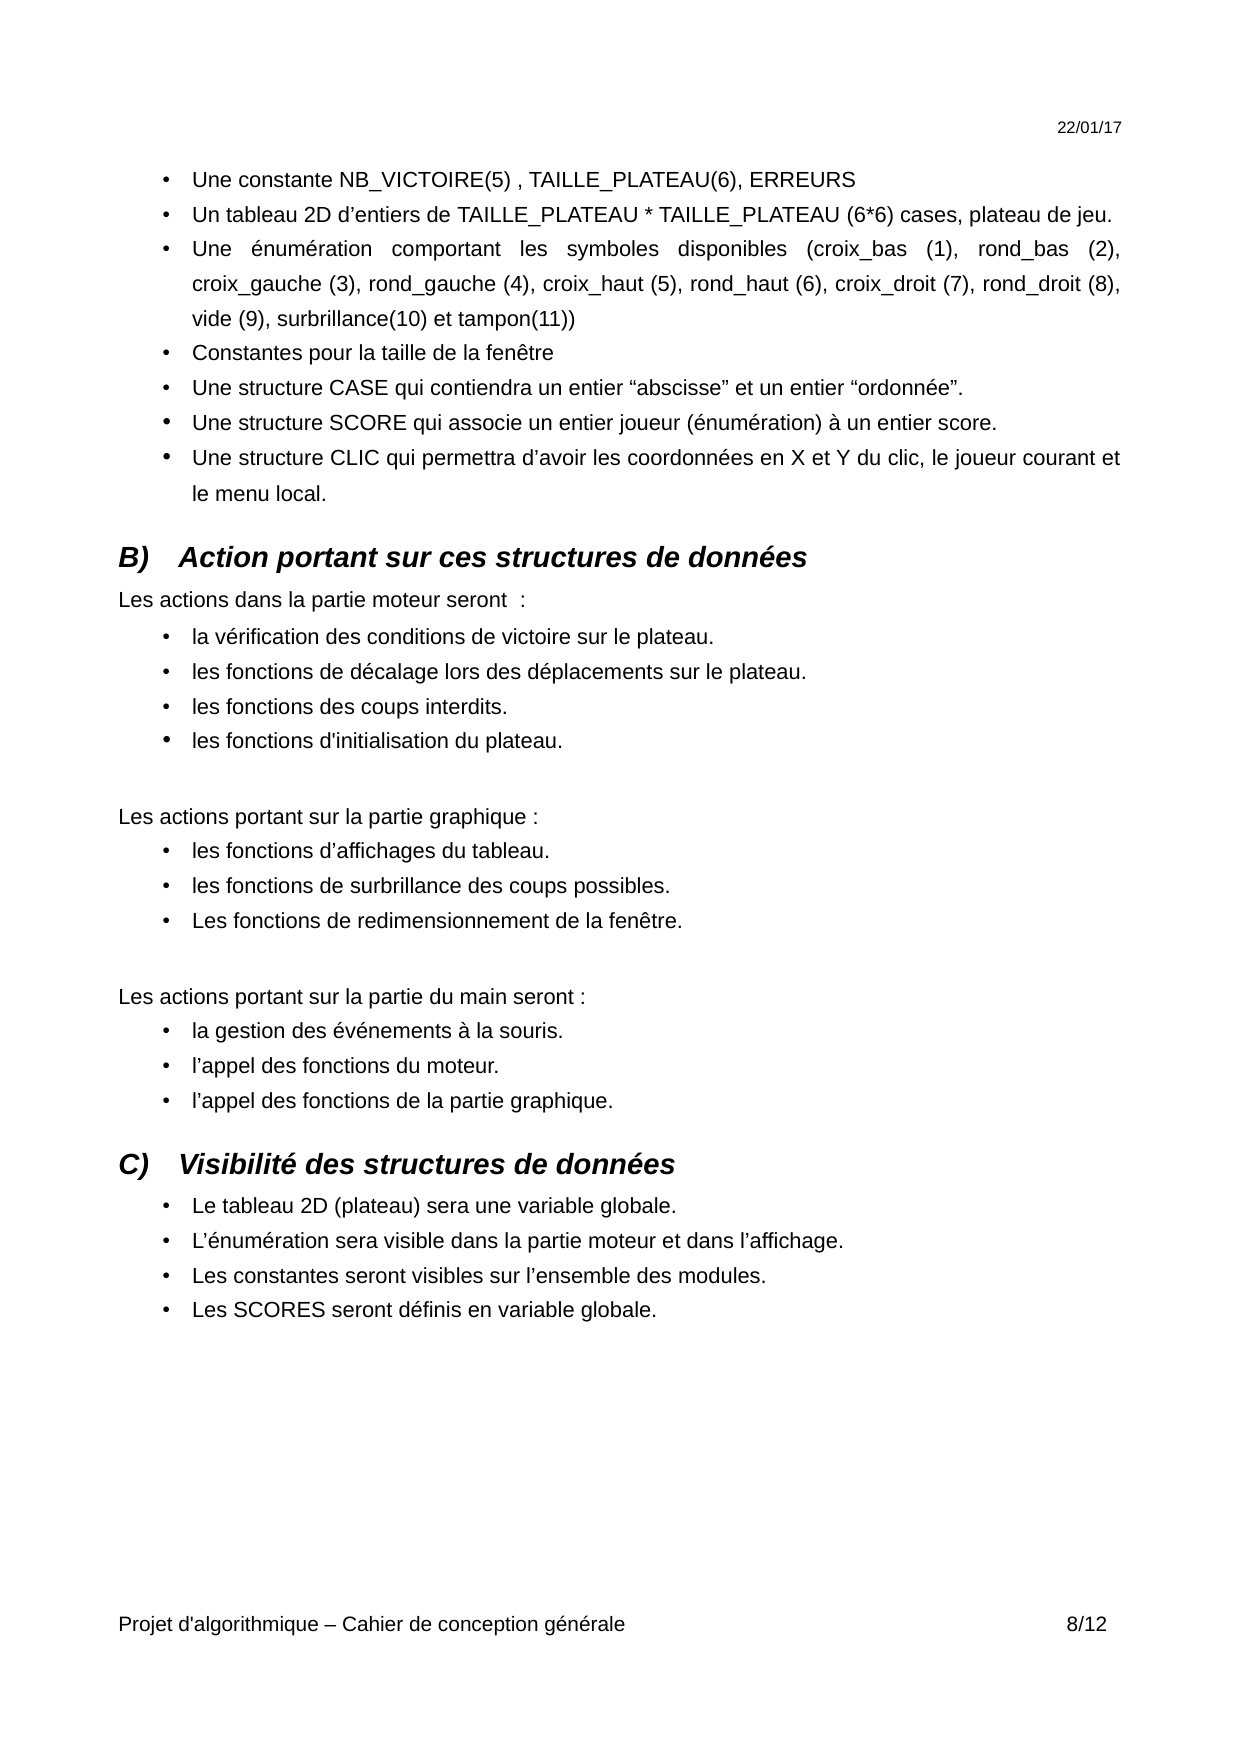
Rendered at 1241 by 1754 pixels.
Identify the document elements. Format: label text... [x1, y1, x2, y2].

list la vérification des conditions de victoire sur le plateau. [162, 624, 1122, 649]
list Constantes pour la taille de la fenêtre [162, 340, 1122, 365]
list les fonctions de décalage lors des déplacements sur le plateau. [162, 659, 1122, 684]
list Une structure SCORE qui associe un entier joueur (énumération) à un entier score. [162, 409, 1122, 436]
list les fonctions d'initialisation du plateau. [162, 728, 1122, 754]
list L’énumération sera visible dans la partie moteur et dans l’affichage. [162, 1228, 1122, 1253]
list l’appel des fonctions du moteur. [162, 1053, 1122, 1078]
text Les actions portant sur la partie graphique : [118, 803, 1122, 829]
list l’appel des fonctions de la partie graphique. [162, 1088, 1122, 1113]
list la gestion des événements à la souris. [162, 1018, 1122, 1043]
list les fonctions des coups interdits. [162, 693, 1122, 719]
list Les SCORES seront définis en variable globale. [162, 1297, 1122, 1323]
text Les actions portant sur la partie du main seront : [118, 983, 1122, 1009]
list les fonctions d’affichages du tableau. [162, 838, 1122, 863]
list les fonctions de surbrillance des coups possibles. [162, 873, 1122, 898]
list Un tableau 2D d’entiers de TAILLE_PLATEAU * TAILLE_PLATEAU (6*6) cases, plateau de jeu. [162, 201, 1122, 227]
list Une constante NB_VICTOIRE(5) , TAILLE_PLATEAU(6), ERREURS [162, 167, 1122, 192]
list Une structure CLIC qui permettra d’avoir les coordonnées en X et Y du clic, le joueur courant et le menu local. [162, 445, 1122, 506]
subtitle Action portant sur ces structures de données [118, 540, 1122, 574]
list Une structure CASE qui contiendra un entier “abscisse” et un entier “ordonnée”. [162, 375, 1122, 400]
subtitle Visibilité des structures de données [118, 1147, 1122, 1181]
text Les actions dans la partie moteur seront : [118, 586, 1122, 612]
list Le tableau 2D (plateau) sera une variable globale. [162, 1193, 1122, 1218]
list Les fonctions de redimensionnement de la fenêtre. [162, 908, 1122, 933]
list Les constantes seront visibles sur l’ensemble des modules. [162, 1263, 1122, 1288]
list Une énumération comportant les symboles disponibles (croix_bas (1), rond_bas (2), croix_gauche (3), rond_gauche (4), croix_haut (5), rond_haut (6), croix_droit (7), rond_droit (8), vide (9), surbrillance(10) et tampon(11)) [162, 236, 1122, 331]
